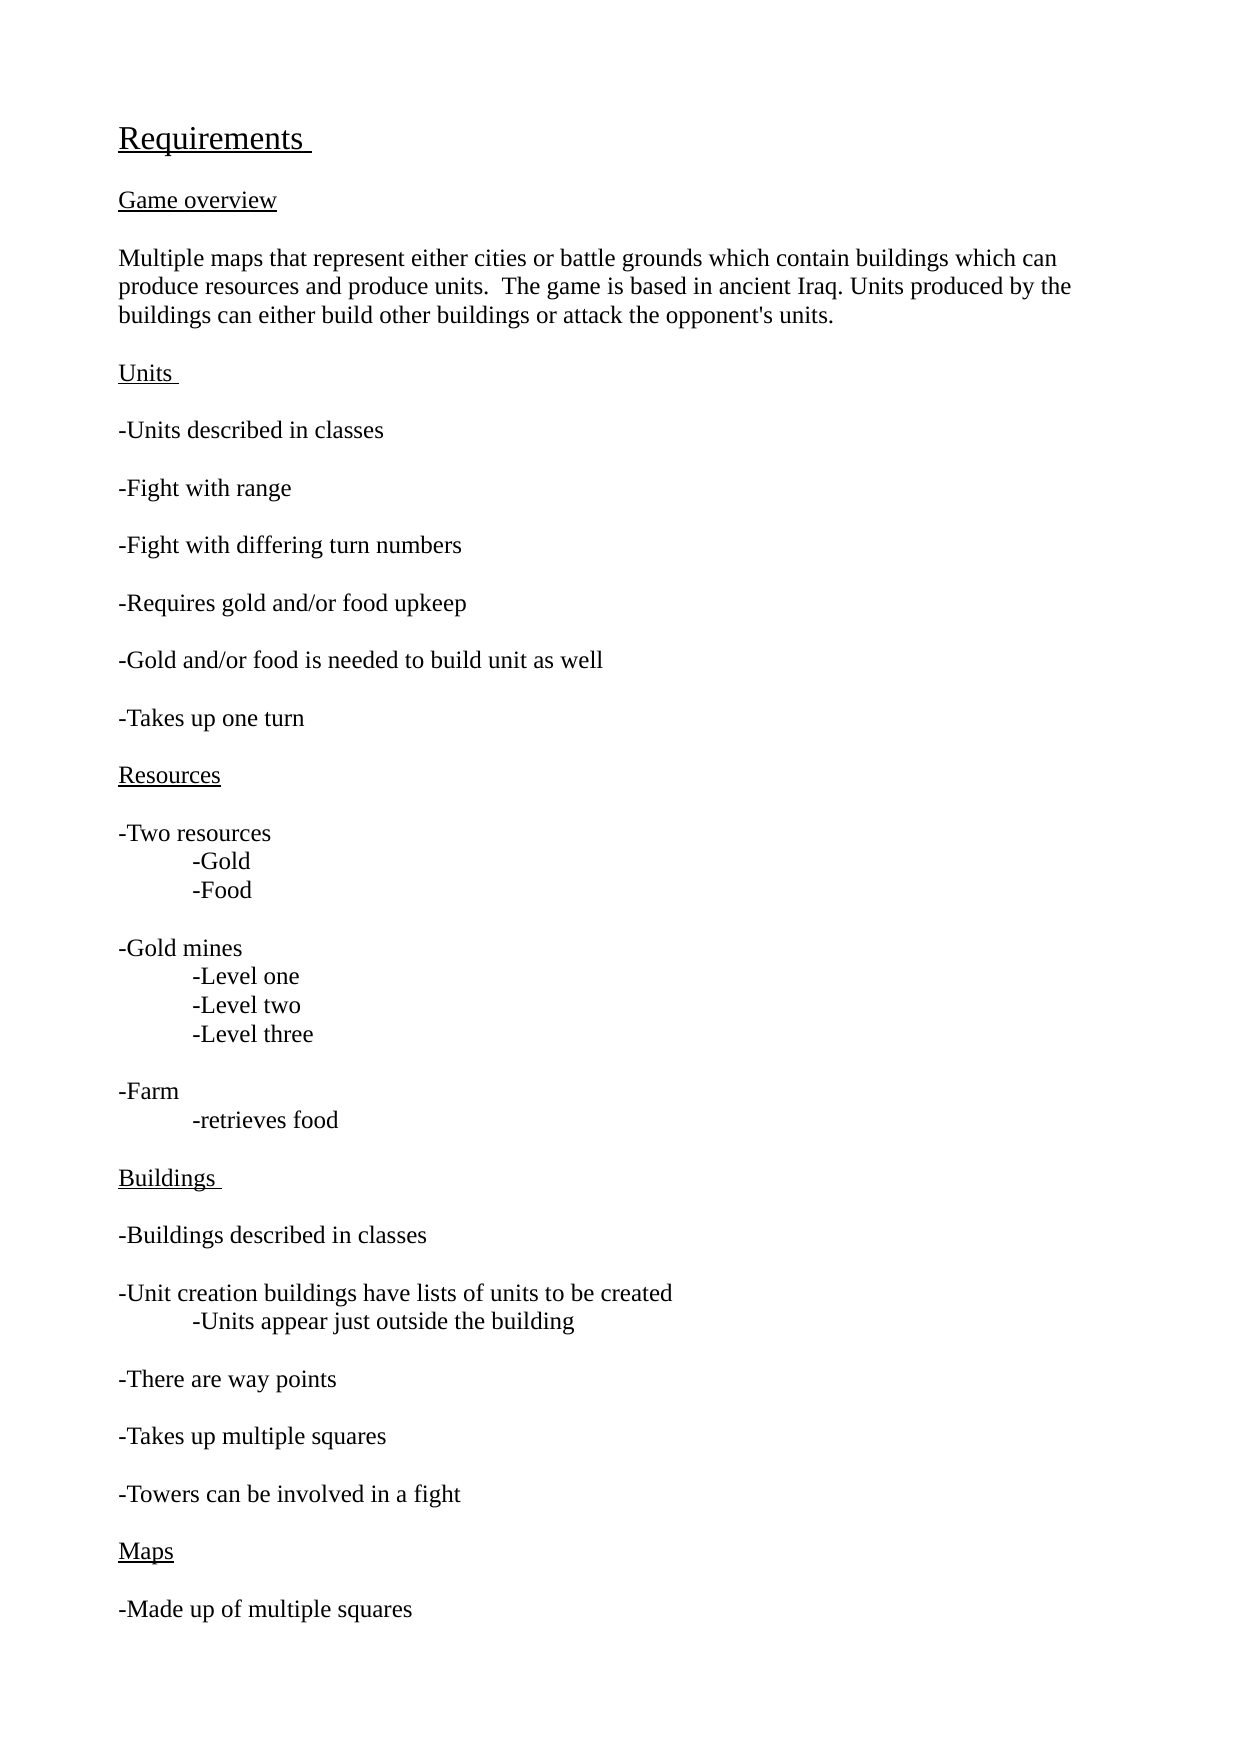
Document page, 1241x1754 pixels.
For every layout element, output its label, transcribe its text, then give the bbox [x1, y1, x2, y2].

text Multiple maps that represent either cities or battle grounds which contain buildings which can produce resources and produce units. The game is based in ancient Iraq. Units produced by the buildings can either build other buildings or attack the opponent's units. [118, 243, 1122, 329]
text -Fight with differing turn numbers [118, 530, 1122, 559]
text -retrieves food [118, 1105, 1122, 1134]
text -Takes up one turn [118, 703, 1122, 731]
text Units [118, 358, 1122, 386]
text -Food [118, 875, 1122, 904]
text -Units appear just outside the building [118, 1306, 1122, 1335]
text -Level one [118, 961, 1122, 990]
text -Takes up multiple squares [118, 1421, 1122, 1450]
text -Gold [118, 846, 1122, 875]
text -Fight with range [118, 473, 1122, 501]
text -Buildings described in classes [118, 1220, 1122, 1249]
text -Gold mines [118, 933, 1122, 961]
text Game overview [118, 185, 1122, 214]
text -There are way points [118, 1364, 1122, 1393]
text -Unit creation buildings have lists of units to be created [118, 1278, 1122, 1306]
text Resources [118, 760, 1122, 789]
text Buildings [118, 1163, 1122, 1191]
text -Made up of multiple squares [118, 1594, 1122, 1623]
text Maps [118, 1536, 1122, 1565]
text -Requires gold and/or food upkeep [118, 588, 1122, 616]
text -Level two [118, 990, 1122, 1019]
text -Gold and/or food is needed to build unit as well [118, 645, 1122, 674]
text -Two resources [118, 818, 1122, 846]
text -Units described in classes [118, 415, 1122, 444]
text -Level three [118, 1019, 1122, 1048]
text -Towers can be involved in a fight [118, 1479, 1122, 1508]
text Requirements [118, 118, 1122, 156]
text -Farm [118, 1076, 1122, 1105]
